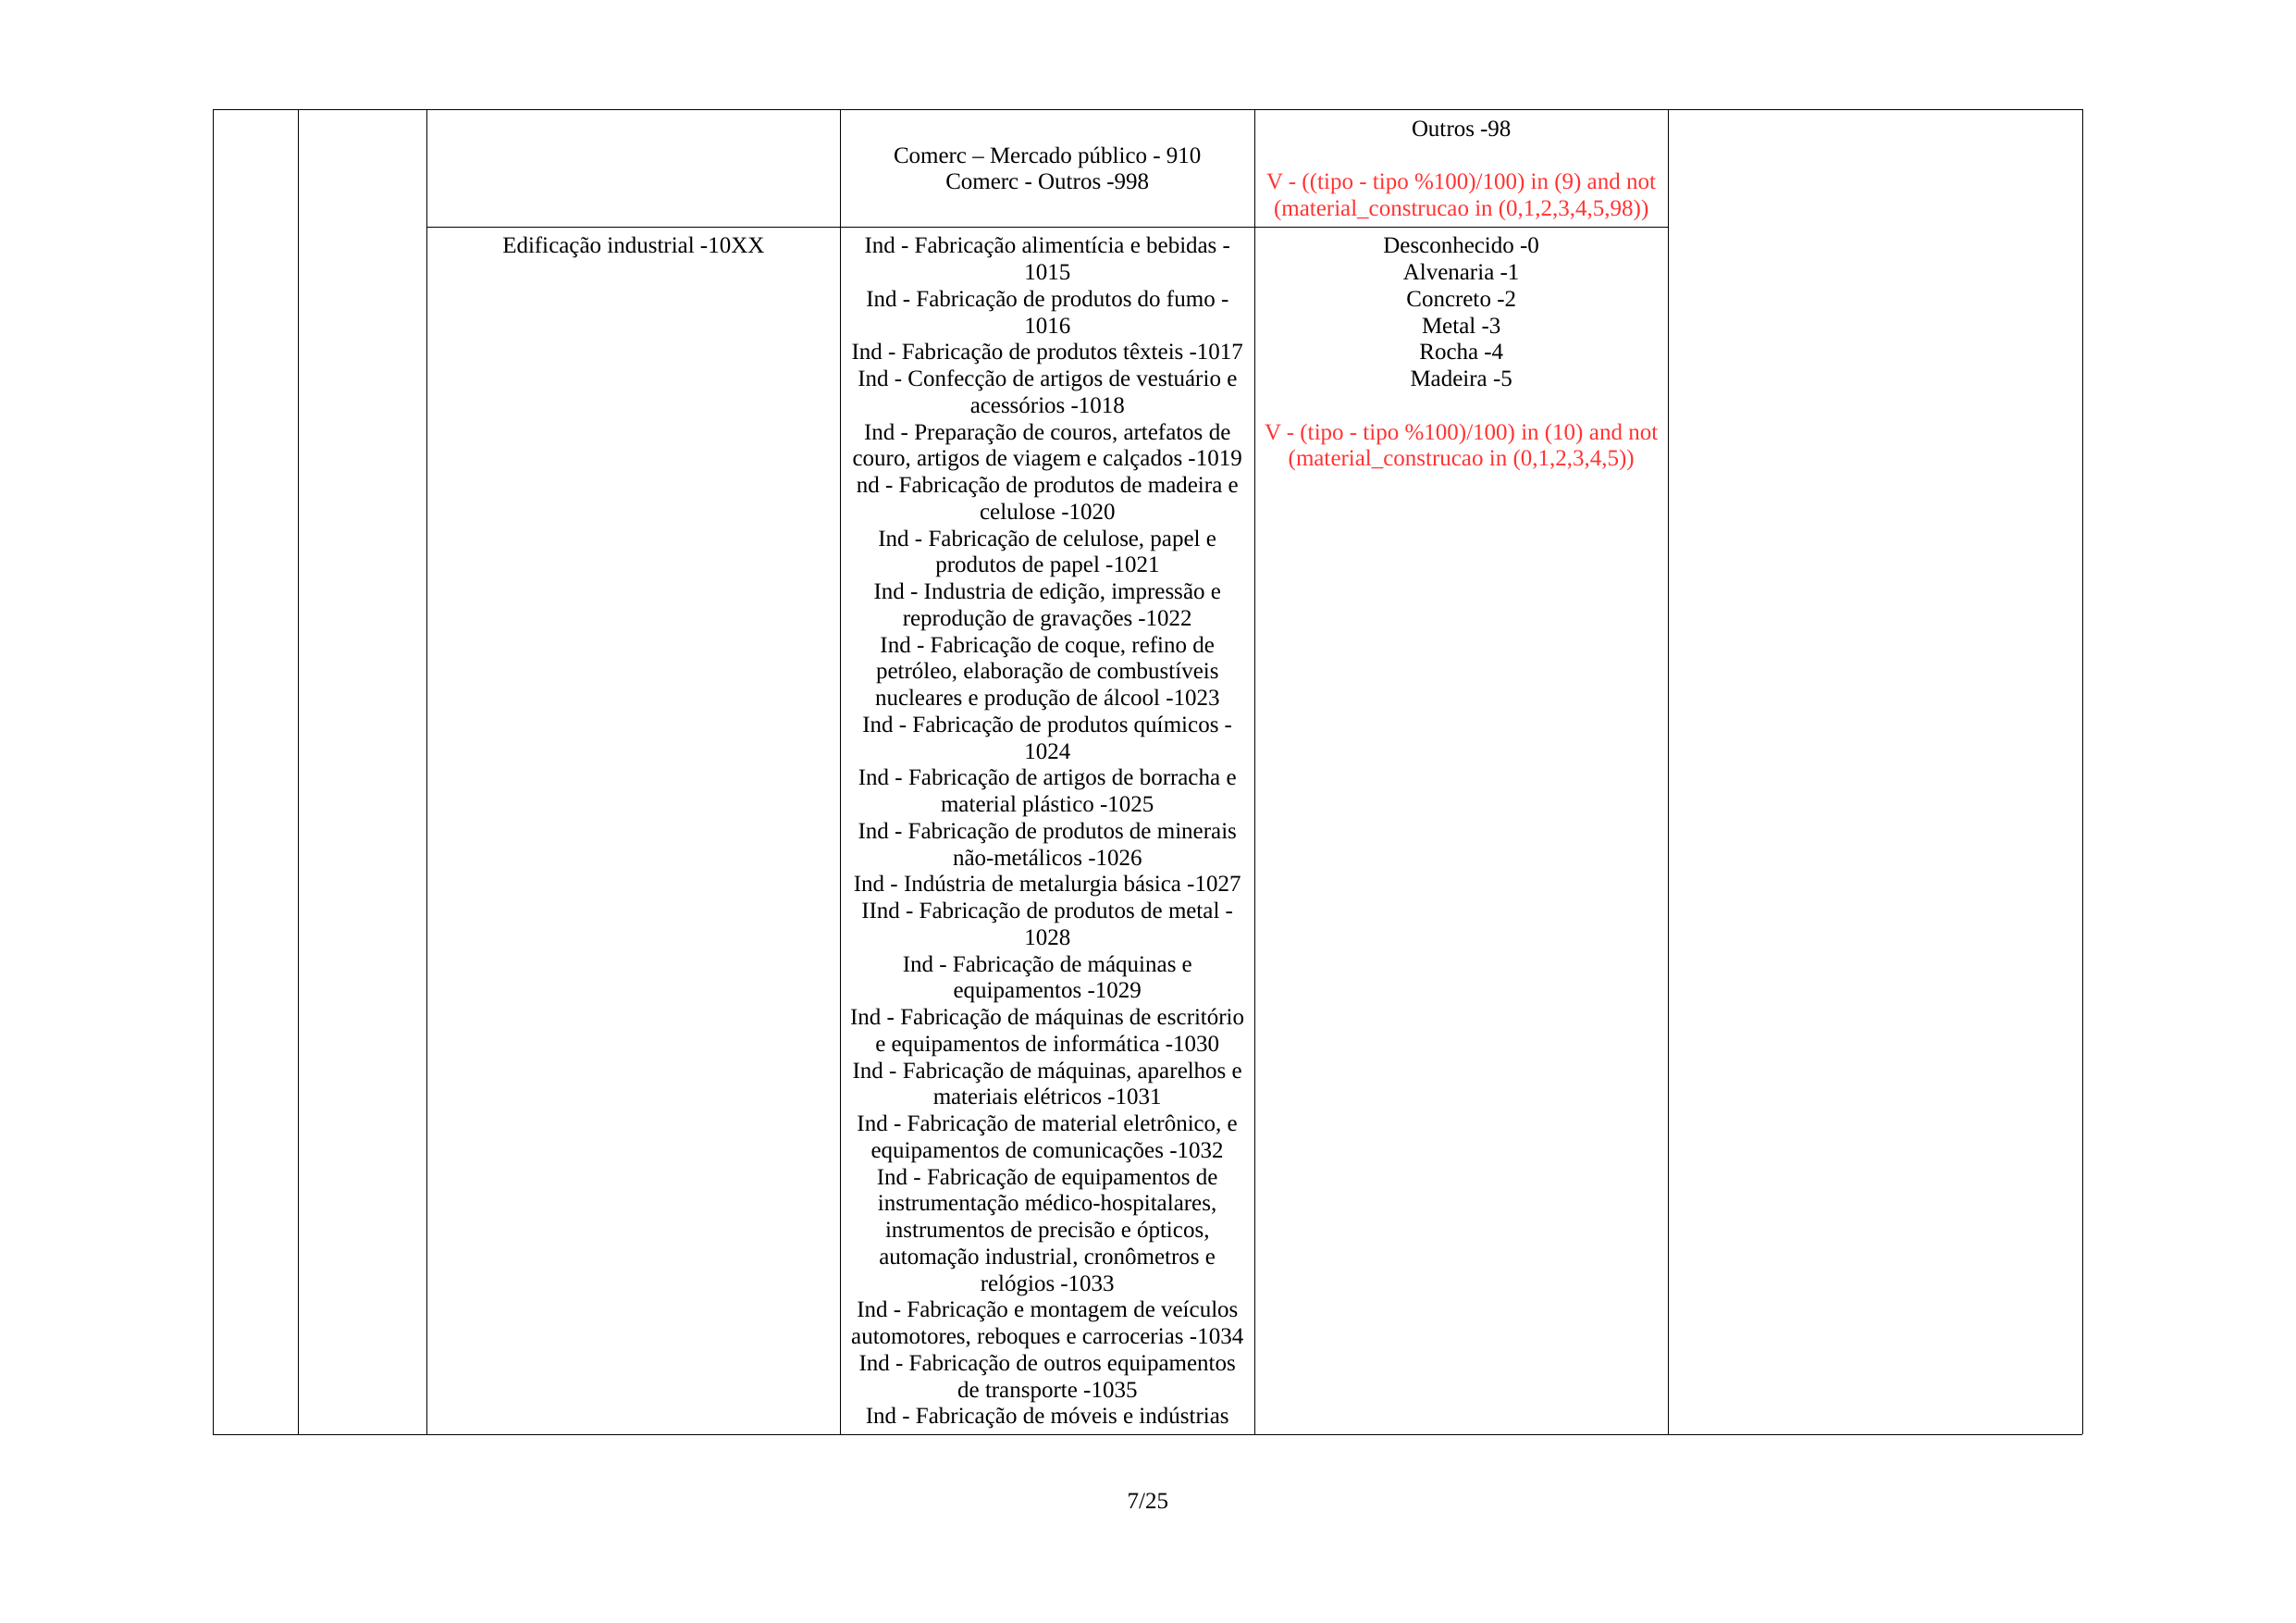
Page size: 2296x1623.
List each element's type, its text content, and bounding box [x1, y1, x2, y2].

table_cell Desconhecido -0 Alvenaria -1 Concreto -2 Metal -3 Rocha -4 Madeira -5 V - (tipo - tipo %100)/100) in (10) and not (material_construcao in (0,1,2,3,4,5)) [1255, 228, 1668, 1434]
table_cell Outros -98 V - ((tipo - tipo %100)/100) in (9) and not (material_construcao in (0,1,2,3,4,5,98)) [1255, 110, 1668, 227]
table_cell Edificação industrial -10XX [427, 228, 840, 1434]
table_cell Comerc – Mercado público - 910 Comerc - Outros -998 [841, 110, 1254, 227]
table_cell [299, 110, 426, 1434]
table_cell Ind - Fabricação alimentícia e bebidas -1015 Ind - Fabricação de produtos do fumo -1016 Ind - Fabricação de produtos têxteis -1017 Ind - Confecção de artigos de vestuário e acessórios -1018 Ind - Preparação de couros, artefatos de couro, artigos de viagem e calçados -1019 nd - Fabricação de produtos de madeira e celulose -1020 Ind - Fabricação de celulose, papel e produtos de papel -1021 Ind - Industria de edição, impressão e reprodução de gravações -1022 Ind - Fabricação de coque, refino de petróleo, elaboração de combustíveis nucleares e produção de álcool -1023 Ind - Fabricação de produtos químicos -1024 Ind - Fabricação de artigos de borracha e material plástico -1025 Ind - Fabricação de produtos de minerais não-metálicos -1026 Ind - Indústria de metalurgia básica -1027 IInd - Fabricação de produtos de metal -1028 Ind - Fabricação de máquinas e equipamentos -1029 Ind - Fabricação de máquinas de escritório e equipamentos de informática -1030 Ind - Fabricação de máquinas, aparelhos e materiais elétricos -1031 Ind - Fabricação de material eletrônico, e equipamentos de comunicações -1032 Ind - Fabricação de equipamentos de instrumentação médico-hospitalares, instrumentos de precisão e ópticos, automação industrial, cronômetros e relógios -1033 Ind - Fabricação e montagem de veículos automotores, reboques e carrocerias -1034 Ind - Fabricação de outros equipamentos de transporte -1035 Ind - Fabricação de móveis e indústrias [841, 228, 1254, 1434]
table_cell [214, 110, 298, 1434]
table_cell [1669, 110, 2082, 1434]
table_cell [427, 110, 840, 227]
